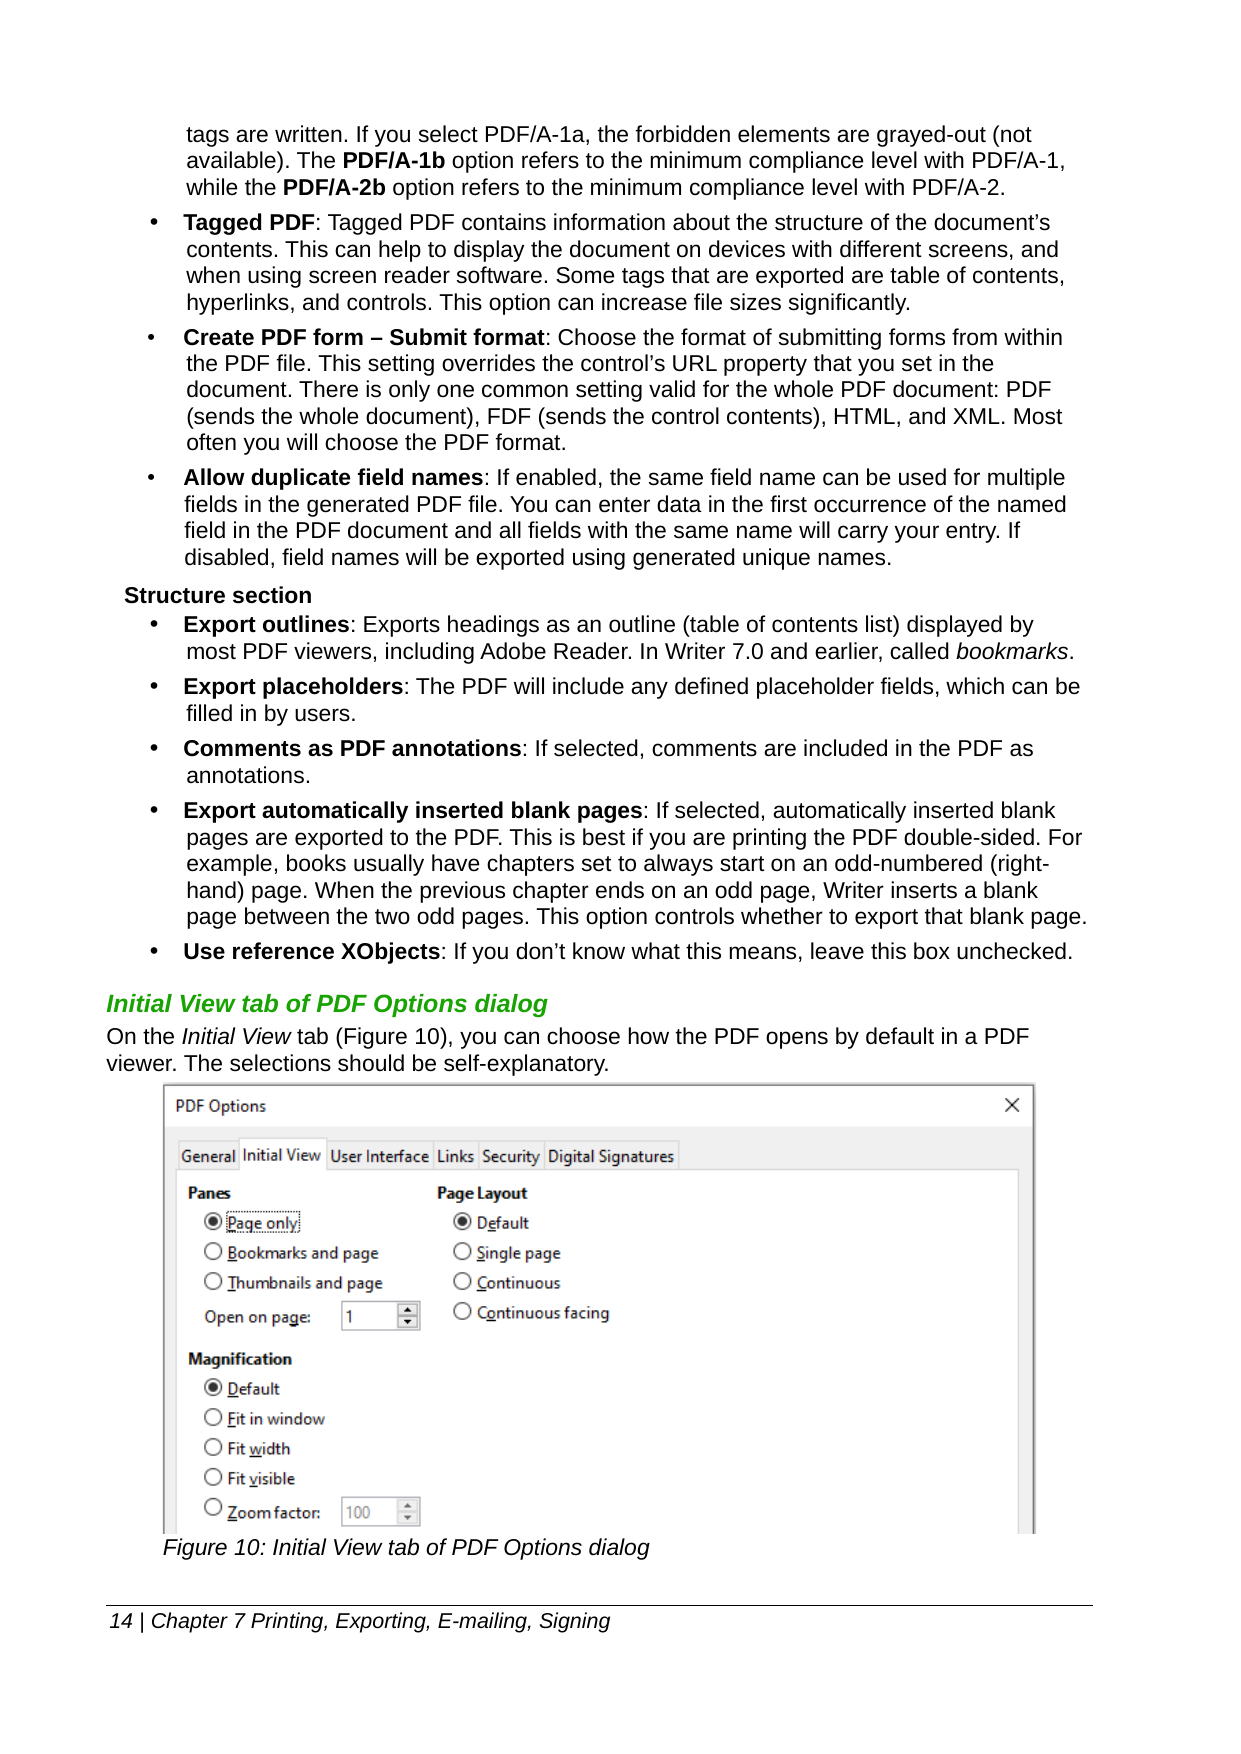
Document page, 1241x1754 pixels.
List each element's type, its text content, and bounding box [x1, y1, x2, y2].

list Allow duplicate field names: If enabled, the same field name can be used for multiple fields in the generated PDF file. You can enter data in the first occurrence of the named field in the PDF document and all fields with the same name will carry your entry. If disabled, field names will be exported using generated unique names. [144, 461, 1093, 573]
subtitle Initial View tab of PDF Options dialog [106, 989, 1093, 1017]
list Tagged PDF: Tagged PDF contains information about the structure of the document’s contents. This can help to display the document on devices with different screens, and when using screen reader software. Some tags that are exported are table of contents, hyperlinks, and controls. This option can increase file sizes significantly. [144, 206, 1093, 315]
list Export automatically inserted blank pages: If selected, automatically inserted blank pages are exported to the PDF. This is best if you are printing the PDF double-sided. For example, books usually have chapters set to always start on an odd-numbered (right-hand) page. When the previous chapter ends on an odd page, Writer inserts a blank page between the two odd pages. This option controls whether to export that blank page. [144, 794, 1093, 929]
picture [162, 1082, 1037, 1534]
list Comments as PDF annotations: If selected, comments are included in the PDF as annotations. [144, 732, 1093, 788]
text Figure 10: Initial View tab of PDF Options dialog [163, 1534, 1036, 1560]
list Create PDF form – Submit format: Choose the format of submitting forms from within the PDF file. This setting overrides the control’s URL property that you set in the document. There is only one common setting valid for the whole PDF document: PDF (sends the whole document), FDF (sends the control contents), HTML, and XML. Most often you will choose the PDF format. [144, 321, 1093, 456]
text On the Initial View tab (Figure 10), you can choose how the PDF opens by default in a PDF viewer. The selections should be self-explanatory. [106, 1023, 1093, 1076]
list tags are written. If you select PDF/A-1a, the forbidden elements are grayed-out (not available). The PDF/A-1b option refers to the minimum compliance level with PDF/A-1, while the PDF/A-2b option refers to the minimum compliance level with PDF/A-2. [144, 118, 1093, 200]
list Export placeholders: The PDF will include any defined placeholder fields, which can be filled in by users. [144, 670, 1093, 726]
list Use reference XObjects: If you don’t know what this means, leave this box unchecked. [144, 935, 1093, 968]
text Structure section [124, 582, 1093, 608]
list Export outlines: Exports headings as an outline (table of contents list) displayed by most PDF viewers, including Adobe Reader. In Writer 7.0 and earlier, called bookmarks. [144, 608, 1093, 664]
